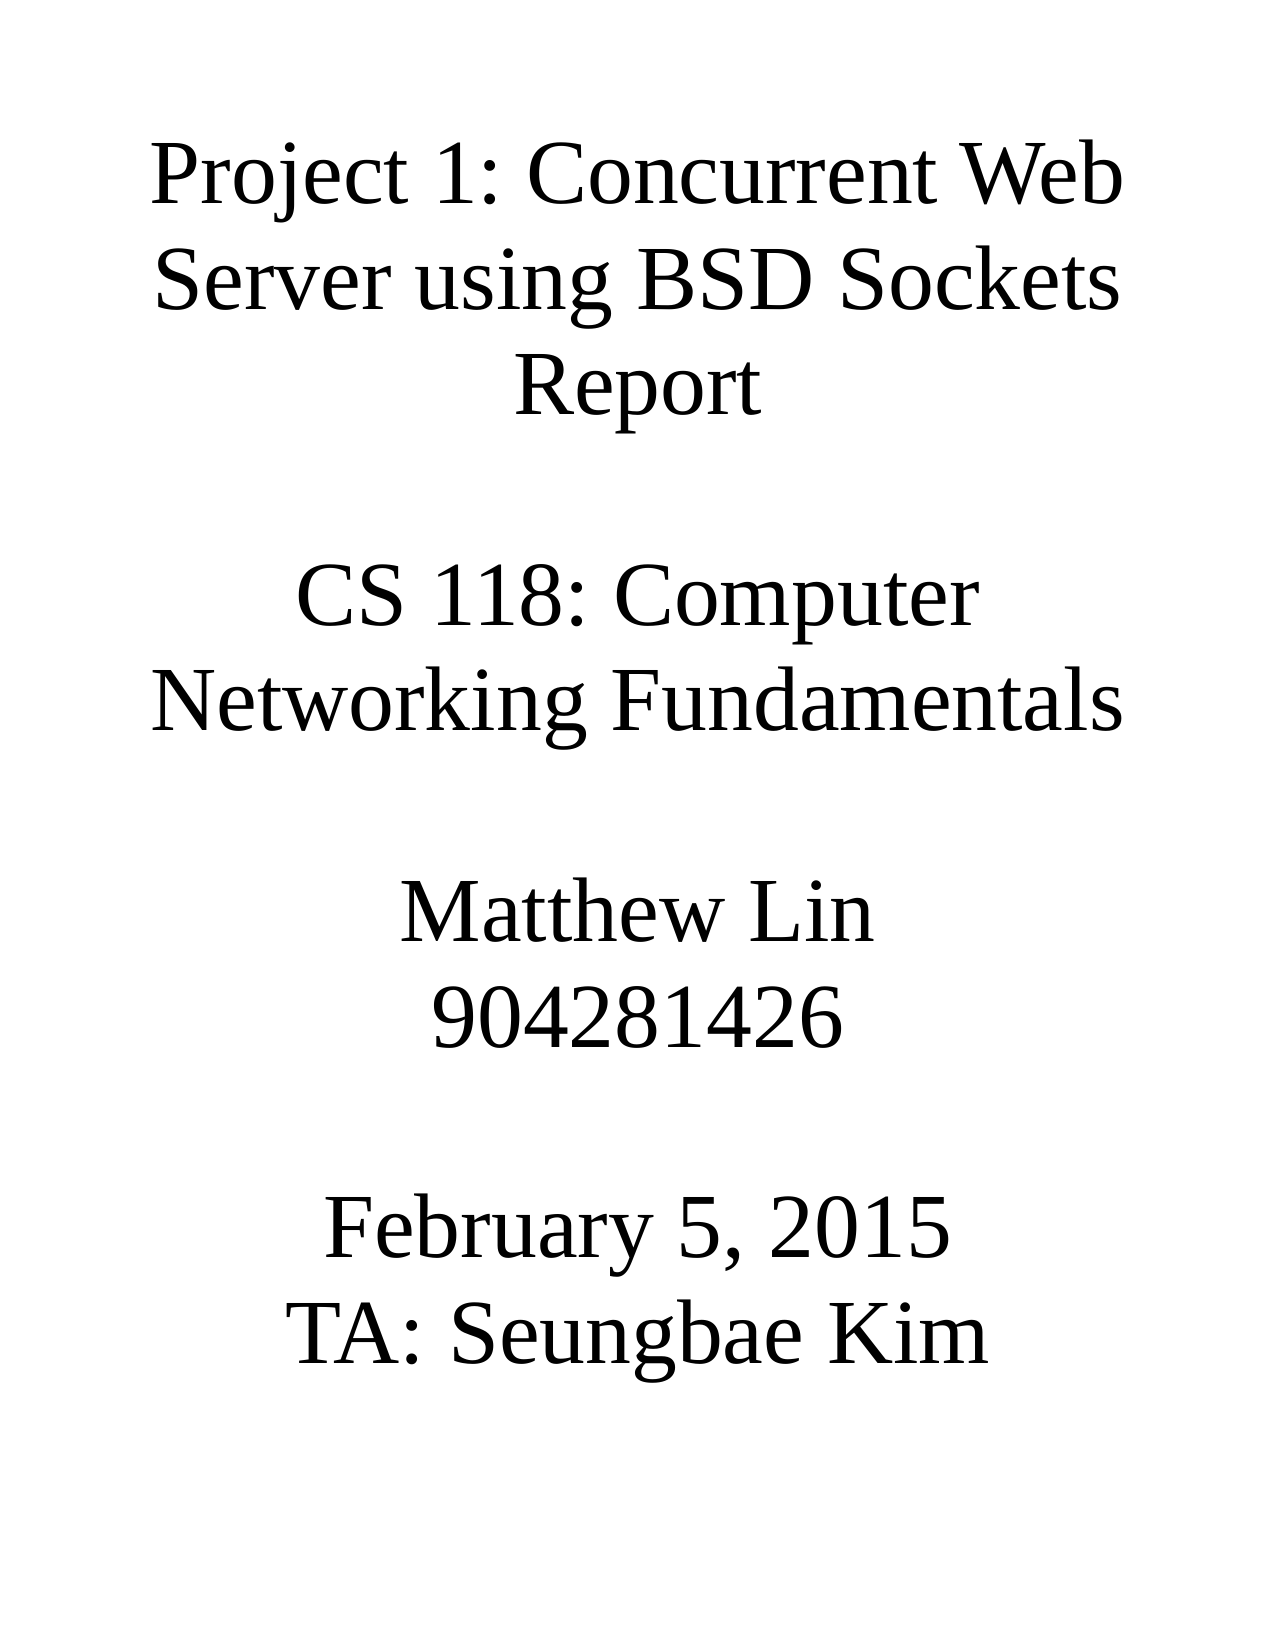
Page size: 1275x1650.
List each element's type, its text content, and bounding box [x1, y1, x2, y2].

text TA: Seungbae Kim [118, 1278, 1157, 1383]
text Project 1: Concurrent Web Server using BSD Sockets Report [118, 118, 1157, 434]
text February 5, 2015 [118, 1172, 1157, 1278]
text Matthew Lin [118, 856, 1157, 961]
text CS 118: Computer Networking Fundamentals [118, 540, 1157, 751]
text 904281426 [118, 961, 1157, 1067]
